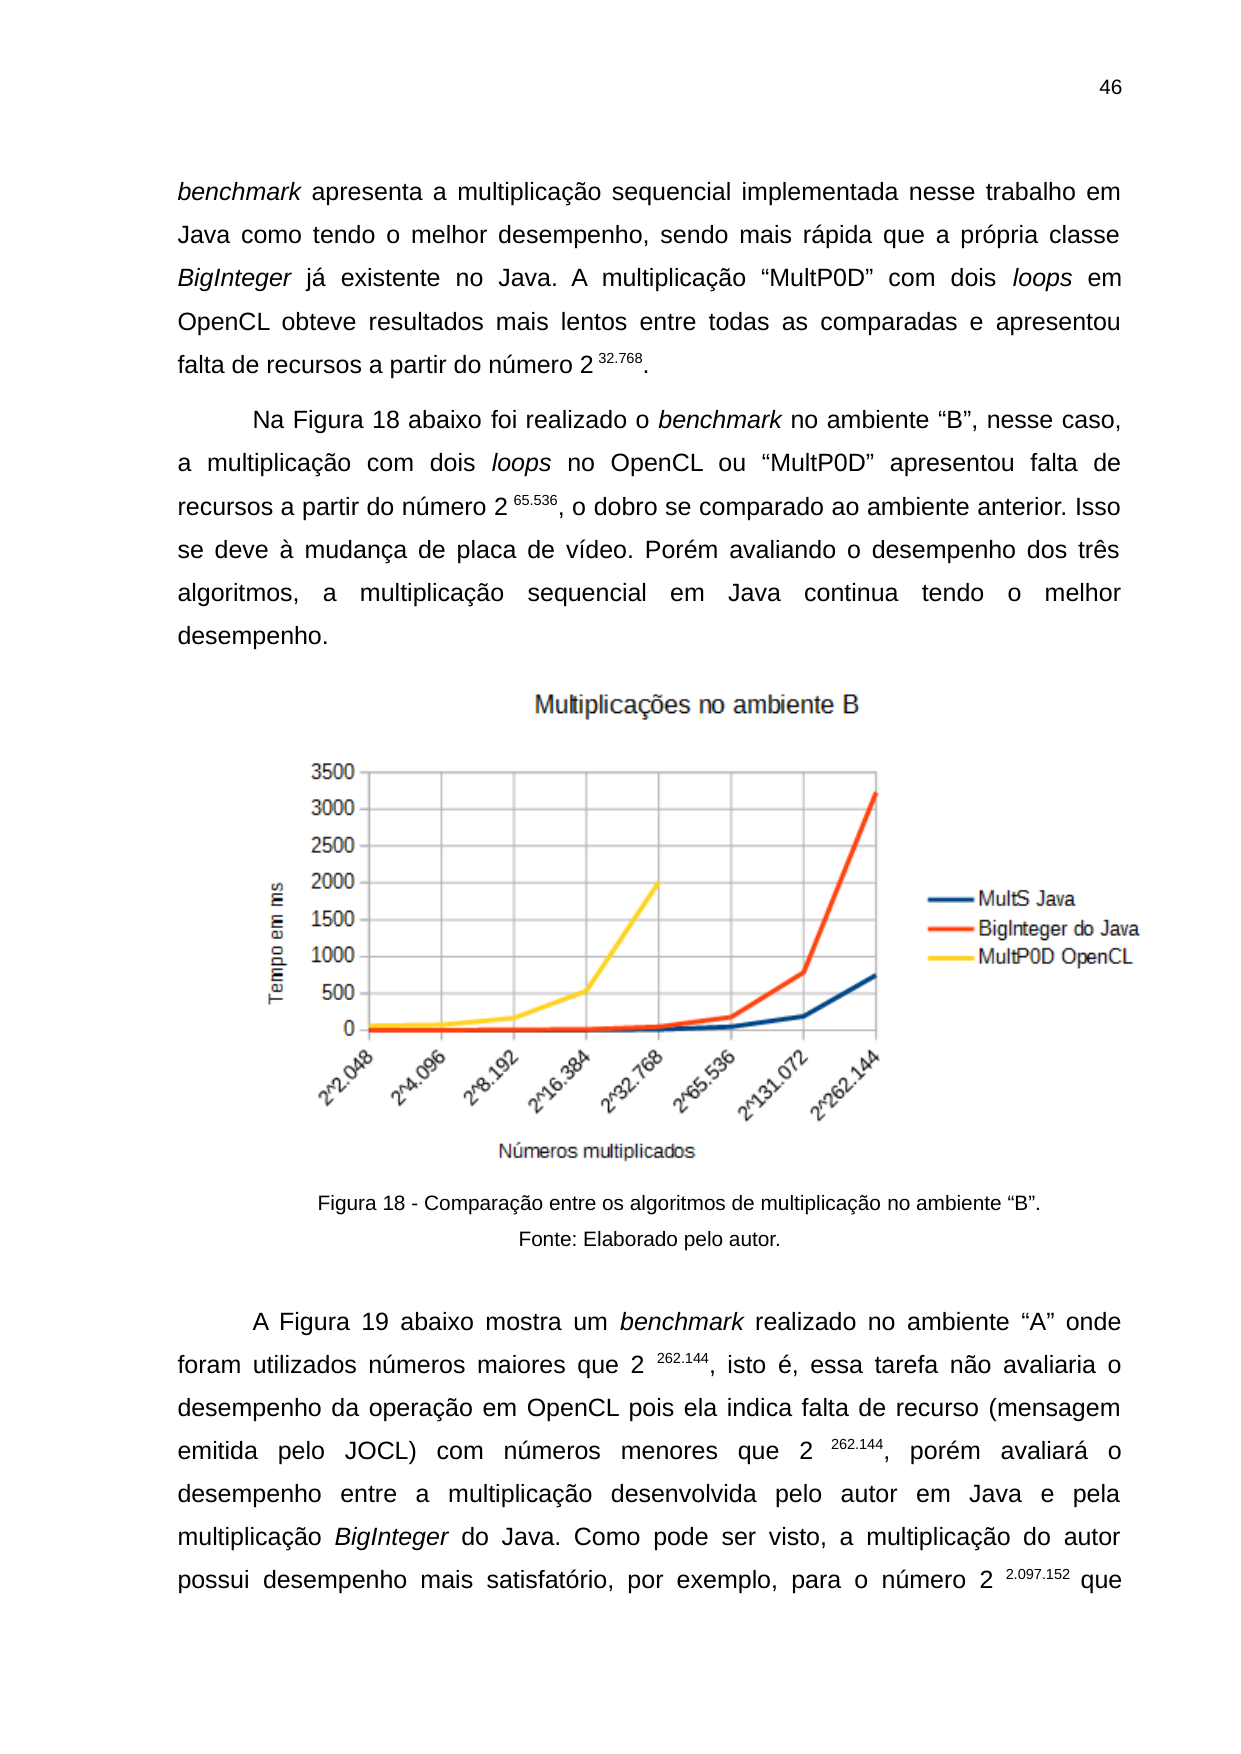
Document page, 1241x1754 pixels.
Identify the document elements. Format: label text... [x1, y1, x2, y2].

picture [247, 676, 1152, 1191]
text Figura 18 - Comparação entre os algoritmos de multiplicação no ambiente “B”. [177, 677, 1122, 1215]
text A Figura 19 abaixo mostra um benchmark realizado no ambiente “A” onde foram utilizados números maiores que 2 262.144, isto é, essa tarefa não avaliaria o desempenho da operação em OpenCL pois ela indica falta de recurso (mensagem emitida pelo JOCL) com números menores que 2 262.144, porém avaliará o desempenho entre a multiplicação desenvolvida pelo autor em Java e pela multiplicação BigInteger do Java. Como pode ser visto, a multiplicação do autor possui desempenho mais satisfatório, por exemplo, para o número 2 2.097.152 que [177, 1307, 1122, 1594]
text Na Figura 18 abaixo foi realizado o benchmark no ambiente “B”, nesse caso, a multiplicação com dois loops no OpenCL ou “MultP0D” apresentou falta de recursos a partir do número 2 65.536, o dobro se comparado ao ambiente anterior. Isso se deve à mudança de placa de vídeo. Porém avaliando o desempenho dos três algoritmos, a multiplicação sequencial em Java continua tendo o melhor desempenho. [177, 405, 1122, 650]
text Fonte: Elaborado pelo autor. [177, 1227, 1122, 1251]
text benchmark apresenta a multiplicação sequencial implementada nesse trabalho em Java como tendo o melhor desempenho, sendo mais rápida que a própria classe BigInteger já existente no Java. A multiplicação “MultP0D” com dois loops em OpenCL obteve resultados mais lentos entre todas as comparadas e apresentou falta de recursos a partir do número 2 32.768. [177, 177, 1122, 378]
